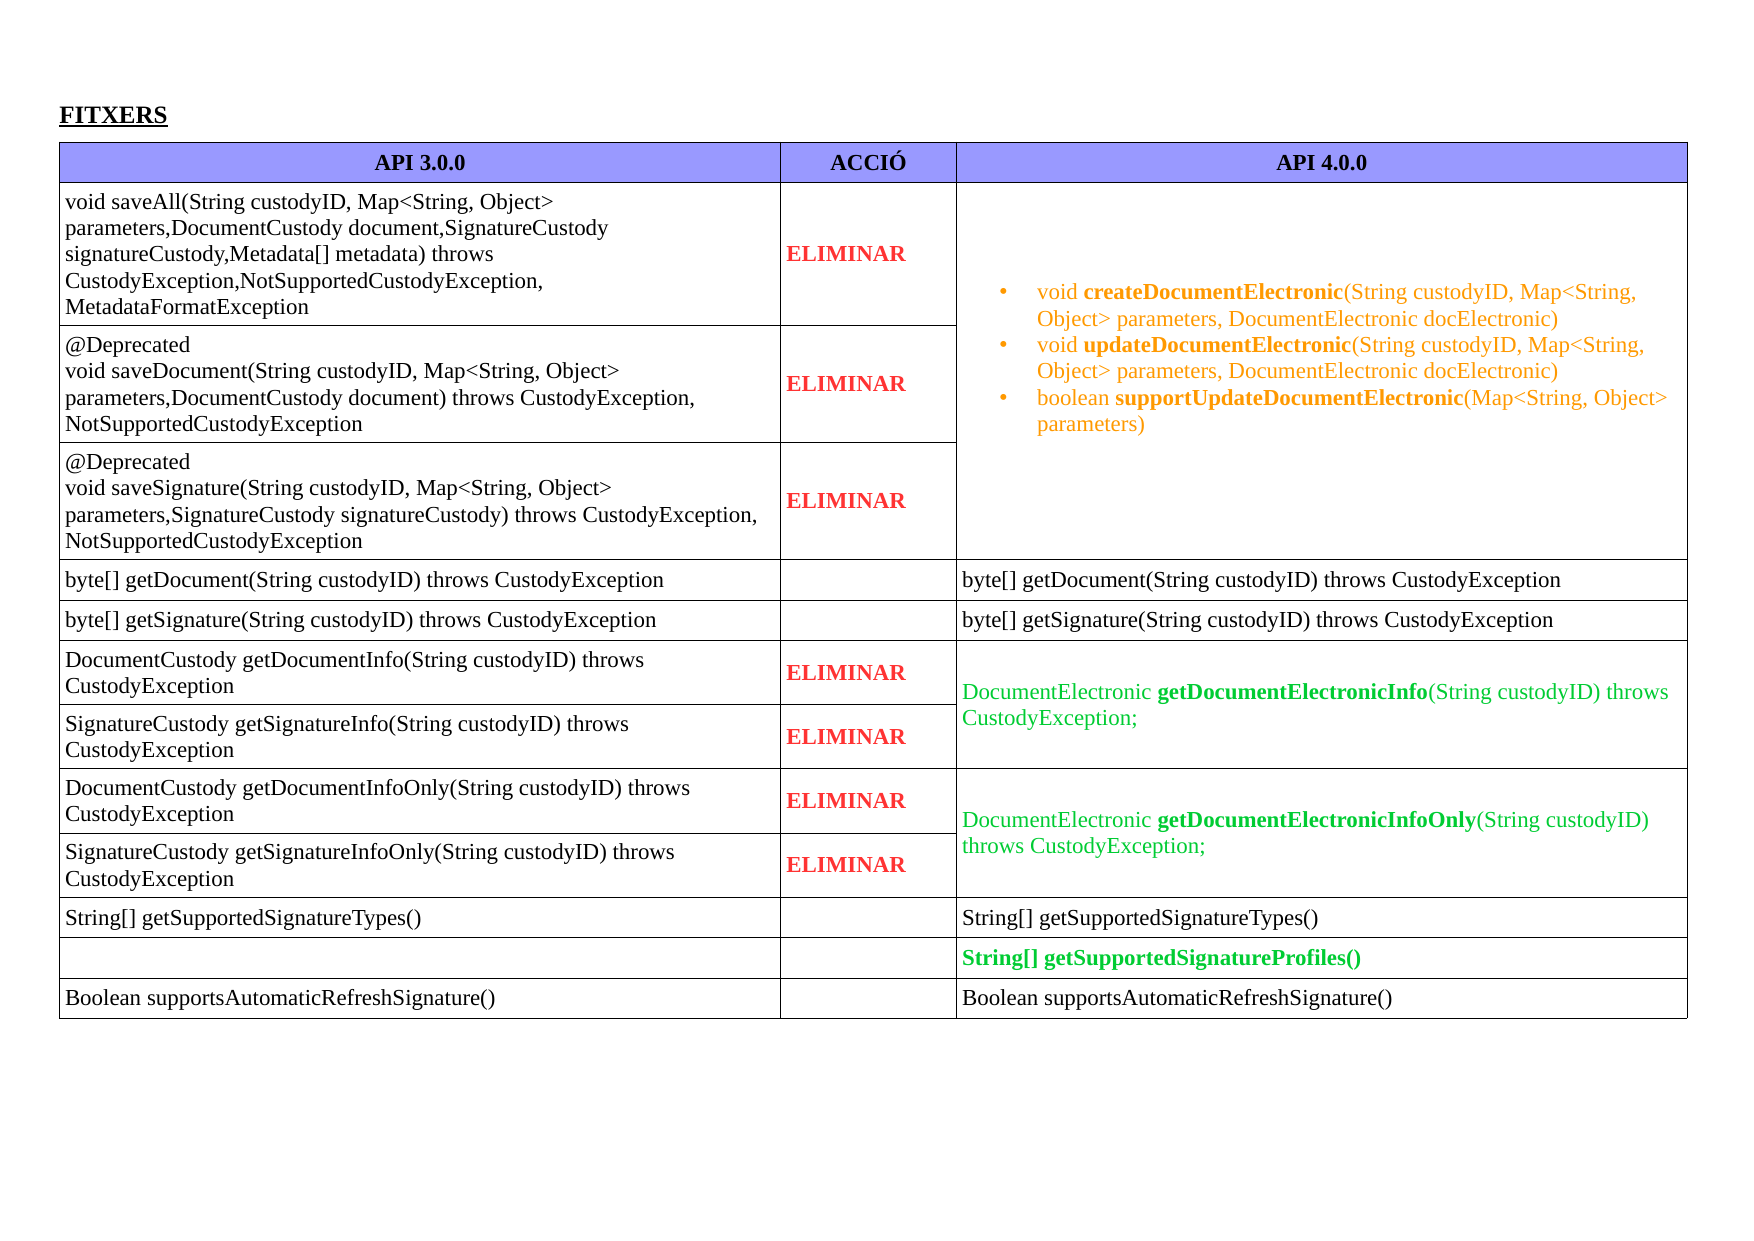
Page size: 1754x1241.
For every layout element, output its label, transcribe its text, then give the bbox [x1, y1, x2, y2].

table_cell DocumentElectronic getDocumentElectronicInfo(String custodyID) throws CustodyException; [957, 641, 1687, 768]
table_cell [781, 560, 956, 599]
table_cell [781, 938, 956, 977]
table_cell [1688, 937, 1695, 977]
table_cell byte[] getSignature(String custodyID) throws CustodyException [60, 601, 780, 640]
table_cell [781, 601, 956, 640]
table_cell SignatureCustody getSignatureInfo(String custodyID) throws CustodyException [60, 705, 780, 768]
table_cell DocumentElectronic getDocumentElectronicInfoOnly(String custodyID) throws CustodyException; [957, 769, 1687, 897]
table_header [1688, 142, 1695, 182]
table_cell void createDocumentElectronic(String custodyID, Map<String, Object> parameters, DocumentElectronic docElectronic) void updateDocumentElectronic(String custodyID, Map<String, Object> parameters, DocumentElectronic docElectronic) boolean supportUpdateDocumentElectronic(Map<String, Object> parameters) [957, 183, 1687, 559]
table_cell [1688, 640, 1695, 768]
table_cell [1688, 768, 1695, 897]
table_cell ELIMINAR [781, 705, 956, 768]
table_header ACCIÓ [781, 143, 956, 182]
table_cell [60, 938, 780, 977]
table_cell ELIMINAR [781, 834, 956, 897]
table_cell ELIMINAR [781, 641, 956, 704]
table_cell [1688, 978, 1695, 1018]
table_cell SignatureCustody getSignatureInfoOnly(String custodyID) throws CustodyException [60, 834, 780, 897]
table_cell void saveAll(String custodyID, Map<String, Object> parameters,DocumentCustody document,SignatureCustody signatureCustody,Metadata[] metadata) throws CustodyException,NotSupportedCustodyException, MetadataFormatException [60, 183, 780, 325]
table_cell ELIMINAR [781, 183, 956, 325]
table_cell [1688, 559, 1695, 599]
table_header API 4.0.0 [957, 143, 1687, 182]
table_cell byte[] getDocument(String custodyID) throws CustodyException [957, 560, 1687, 599]
text FITXERS [59, 100, 1695, 129]
table_cell [781, 979, 956, 1018]
table_cell [1688, 897, 1695, 937]
table_cell byte[] getDocument(String custodyID) throws CustodyException [60, 560, 780, 599]
table_cell ELIMINAR [781, 769, 956, 833]
table_cell @Deprecated void saveSignature(String custodyID, Map<String, Object> parameters,SignatureCustody signatureCustody) throws CustodyException, NotSupportedCustodyException [60, 443, 780, 559]
table_cell byte[] getSignature(String custodyID) throws CustodyException [957, 601, 1687, 640]
table_cell String[] getSupportedSignatureProfiles() [957, 938, 1687, 977]
table_header API 3.0.0 [60, 143, 780, 182]
table_cell Boolean supportsAutomaticRefreshSignature() [957, 979, 1687, 1018]
table_cell String[] getSupportedSignatureTypes() [60, 898, 780, 937]
table_cell [781, 898, 956, 937]
table_cell Boolean supportsAutomaticRefreshSignature() [60, 979, 780, 1018]
table_cell ELIMINAR [781, 443, 956, 559]
table_cell DocumentCustody getDocumentInfo(String custodyID) throws CustodyException [60, 641, 780, 704]
table_cell DocumentCustody getDocumentInfoOnly(String custodyID) throws CustodyException [60, 769, 780, 833]
table_cell [1688, 600, 1695, 640]
table_cell String[] getSupportedSignatureTypes() [957, 898, 1687, 937]
table_cell [1688, 182, 1695, 559]
table_cell ELIMINAR [781, 326, 956, 442]
table_cell @Deprecated void saveDocument(String custodyID, Map<String, Object> parameters,DocumentCustody document) throws CustodyException, NotSupportedCustodyException [60, 326, 780, 442]
